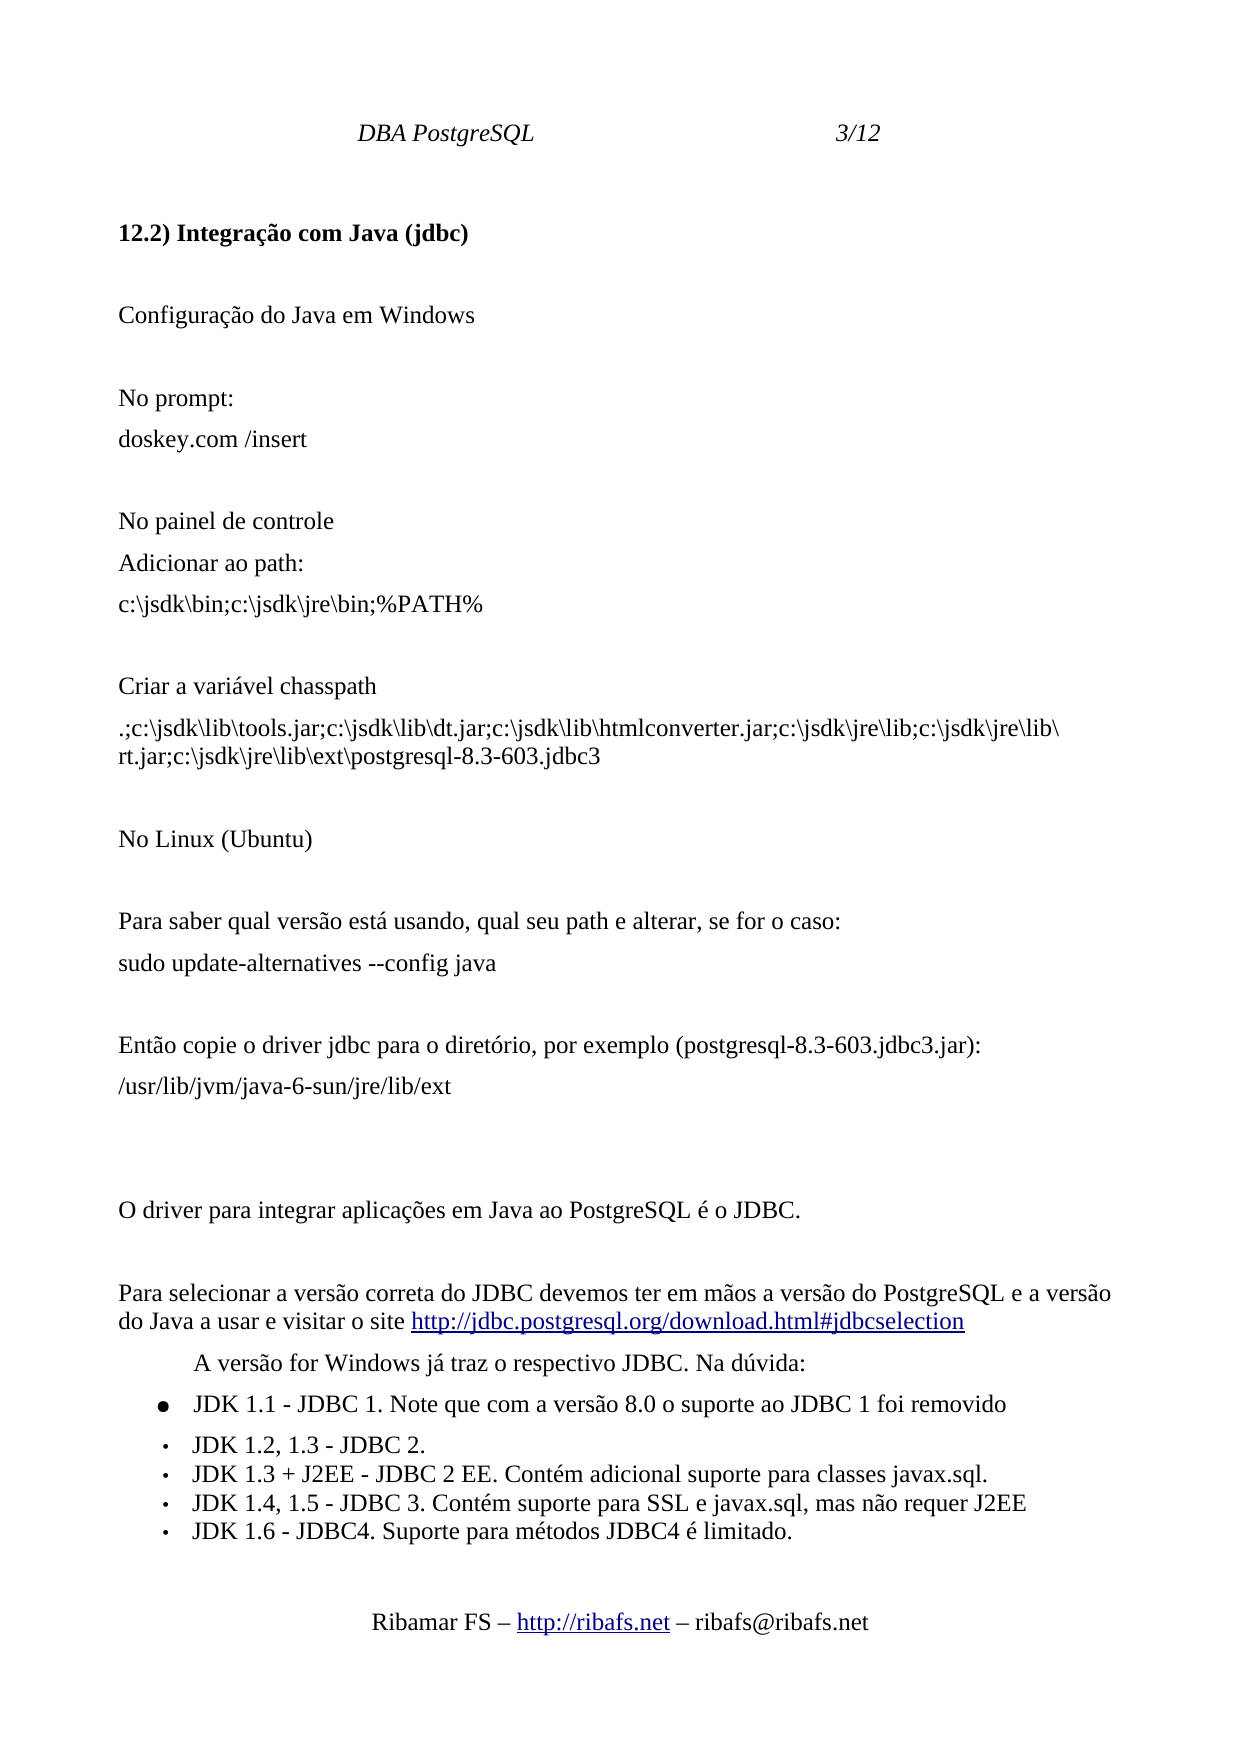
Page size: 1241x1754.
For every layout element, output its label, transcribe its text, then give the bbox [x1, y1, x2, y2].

text No Linux (Ubuntu) [118, 824, 1122, 853]
text No prompt: [118, 383, 1122, 411]
text .;c:\jsdk\lib\tools.jar;c:\jsdk\lib\dt.jar;c:\jsdk\lib\htmlconverter.jar;c:\jsdk\jre\lib;c:\jsdk\jre\lib\rt.jar;c:\jsdk\jre\lib\ext\postgresql-8.3-603.jdbc3 [118, 713, 1122, 770]
text doskey.com /insert [118, 424, 1122, 453]
text c:\jsdk\bin;c:\jsdk\jre\bin;%PATH% [118, 589, 1122, 618]
list A versão for Windows já traz o respectivo JDBC. Na dúvida: [156, 1348, 1122, 1376]
text Configuração do Java em Windows [118, 300, 1122, 329]
text No painel de controle [118, 506, 1122, 535]
text 12.2) Integração com Java (jdbc) [118, 218, 1122, 246]
list JDK 1.4, 1.5 - JDBC 3. Contém suporte para SSL e javax.sql, mas não requer J2EE [162, 1488, 1122, 1516]
text Adicionar ao path: [118, 548, 1122, 576]
text O driver para integrar aplicações em Java ao PostgreSQL é o JDBC. [118, 1195, 1122, 1224]
text sudo update-alternatives --config java [118, 948, 1122, 976]
list JDK 1.3 + J2EE - JDBC 2 EE. Contém adicional suporte para classes javax.sql. [162, 1459, 1122, 1488]
text Criar a variável chasspath [118, 671, 1122, 700]
text /usr/lib/jvm/java-6-sun/jre/lib/ext [118, 1071, 1122, 1100]
text Para saber qual versão está usando, qual seu path e alterar, se for o caso: [118, 906, 1122, 935]
list JDK 1.1 - JDBC 1. Note que com a versão 8.0 o suporte ao JDBC 1 foi removido [156, 1389, 1122, 1418]
text Então copie o driver jdbc para o diretório, por exemplo (postgresql-8.3-603.jdbc3.jar): [118, 1030, 1122, 1059]
text Para selecionar a versão correta do JDBC devemos ter em mãos a versão do PostgreSQL e a versão do Java a usar e visitar o site http://jdbc.postgresql.org/download.html#jdbcselection [118, 1278, 1122, 1335]
list JDK 1.2, 1.3 - JDBC 2. [162, 1430, 1122, 1459]
list JDK 1.6 - JDBC4. Suporte para métodos JDBC4 é limitado. [162, 1516, 1122, 1545]
